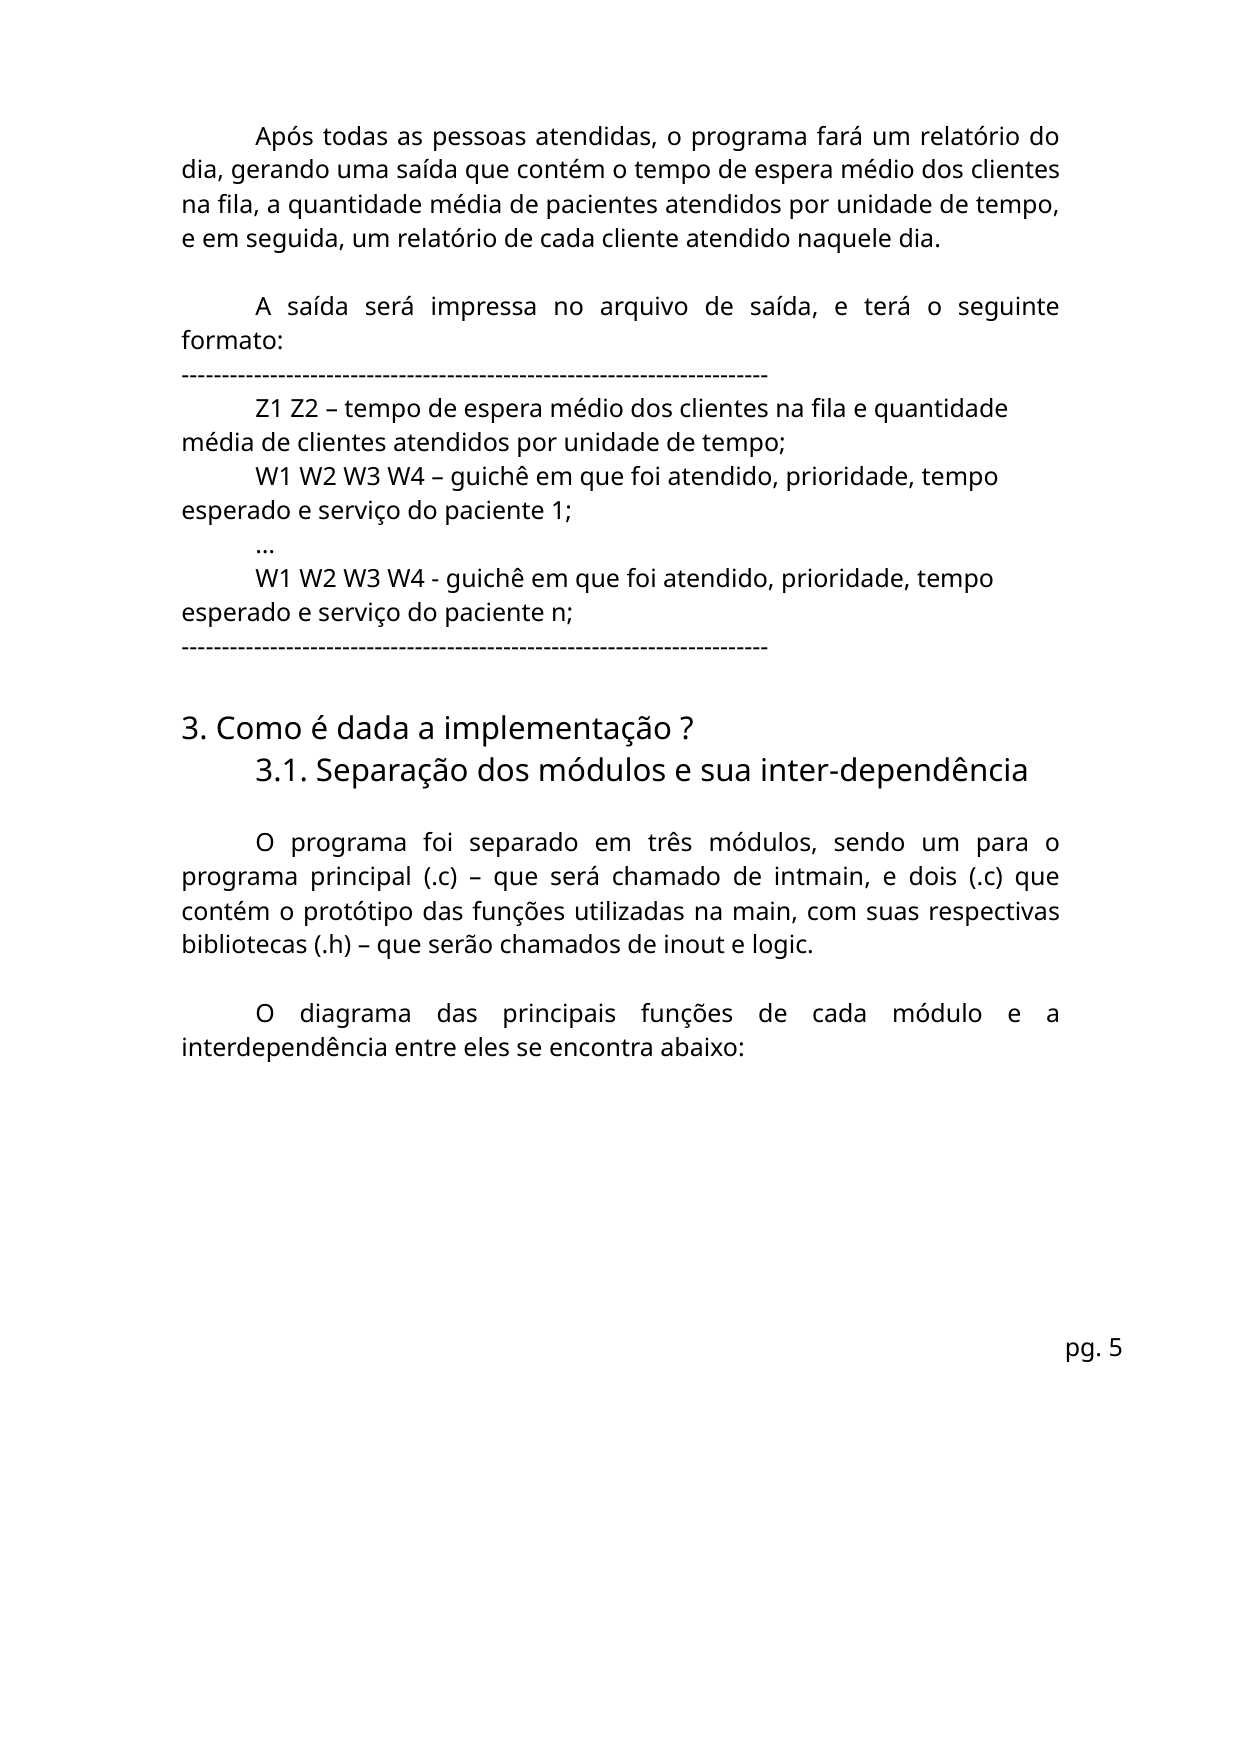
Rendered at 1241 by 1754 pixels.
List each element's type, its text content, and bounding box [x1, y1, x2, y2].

text ------------------------------------------------------------------------- [181, 629, 1061, 663]
text Após todas as pessoas atendidas, o programa fará um relatório do dia, gerando uma saída que contém o tempo de espera médio dos clientes na fila, a quantidade média de pacientes atendidos por unidade de tempo, e em seguida, um relatório de cada cliente atendido naquele dia. [181, 118, 1061, 254]
text A saída será impressa no arquivo de saída, e terá o seguinte formato: [181, 288, 1061, 357]
text O diagrama das principais funções de cada módulo e a interdependência entre eles se encontra abaixo: [181, 995, 1061, 1063]
text 3. Como é dada a implementação ? [181, 706, 1061, 748]
text Z1 Z2 – tempo de espera médio dos clientes na fila e quantidade média de clientes atendidos por unidade de tempo; [181, 391, 1061, 459]
text ------------------------------------------------------------------------- [181, 357, 1061, 391]
text W1 W2 W3 W4 – guichê em que foi atendido, prioridade, tempo esperado e serviço do paciente 1; [181, 459, 1061, 527]
text O programa foi separado em três módulos, sendo um para o programa principal (.c) – que será chamado de intmain, e dois (.c) que contém o protótipo das funções utilizadas na main, com suas respectivas bibliotecas (.h) – que serão chamados de inout e logic. [181, 825, 1061, 961]
text … [181, 527, 1061, 561]
text W1 W2 W3 W4 - guichê em que foi atendido, prioridade, tempo esperado e serviço do paciente n; [181, 561, 1061, 629]
text 3.1. Separação dos módulos e sua inter-dependência [181, 748, 1061, 791]
